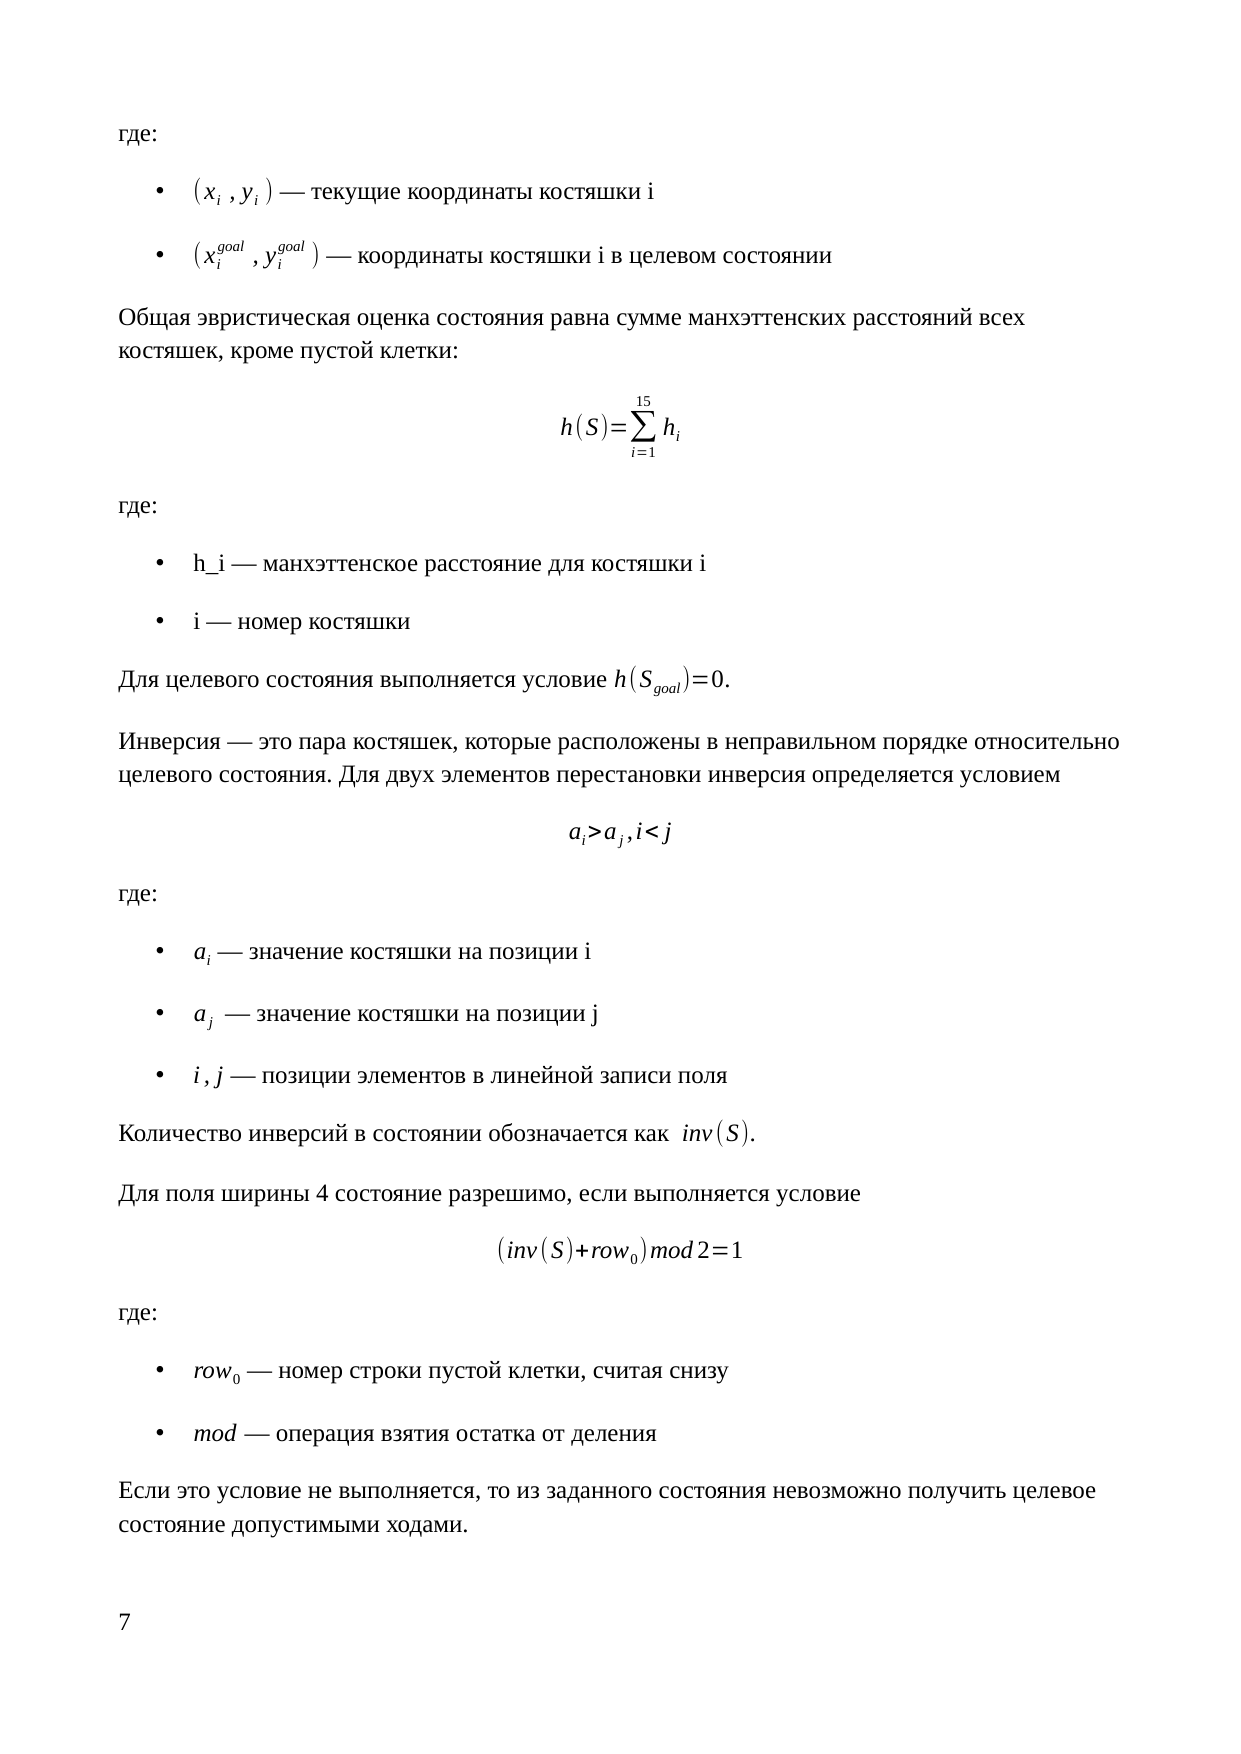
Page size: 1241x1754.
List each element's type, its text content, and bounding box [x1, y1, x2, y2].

list — текущие координаты костяшки i [156, 176, 1122, 209]
text Для целевого состояния выполняется условие . [118, 664, 1122, 697]
text Общая эвристическая оценка состояния равна сумме манхэттенских расстояний всех костяшек, кроме пустой клетки: [118, 302, 1122, 364]
list — операция взятия остатка от деления [156, 1418, 1122, 1446]
list h_i​ — манхэттенское расстояние для костяшки i [156, 548, 1122, 577]
list — значение костяшки на позиции j [156, 998, 1122, 1031]
list — координаты костяшки i в целевом состоянии [156, 238, 1122, 273]
text Для поля ширины 4 состояние разрешимо, если выполняется условие [118, 1178, 1122, 1207]
text Инверсия — это пара костяшек, которые расположены в неправильном порядке относительно целевого состояния. Для двух элементов перестановки инверсия определяется условием [118, 726, 1122, 788]
text Если это условие не выполняется, то из заданного состояния невозможно получить целевое состояние допустимыми ходами. [118, 1476, 1122, 1537]
text где: [118, 878, 1122, 907]
text где: [118, 118, 1122, 147]
list i — номер костяшки [156, 606, 1122, 635]
text Количество инверсий в состоянии обозначается как . [118, 1118, 1122, 1149]
text где: [118, 1297, 1122, 1326]
text где: [118, 490, 1122, 519]
list — позиции элементов в линейной записи поля [156, 1060, 1122, 1089]
list ​ — значение костяшки на позиции i [156, 936, 1122, 969]
list ​ — номер строки пустой клетки, считая снизу [156, 1355, 1122, 1388]
